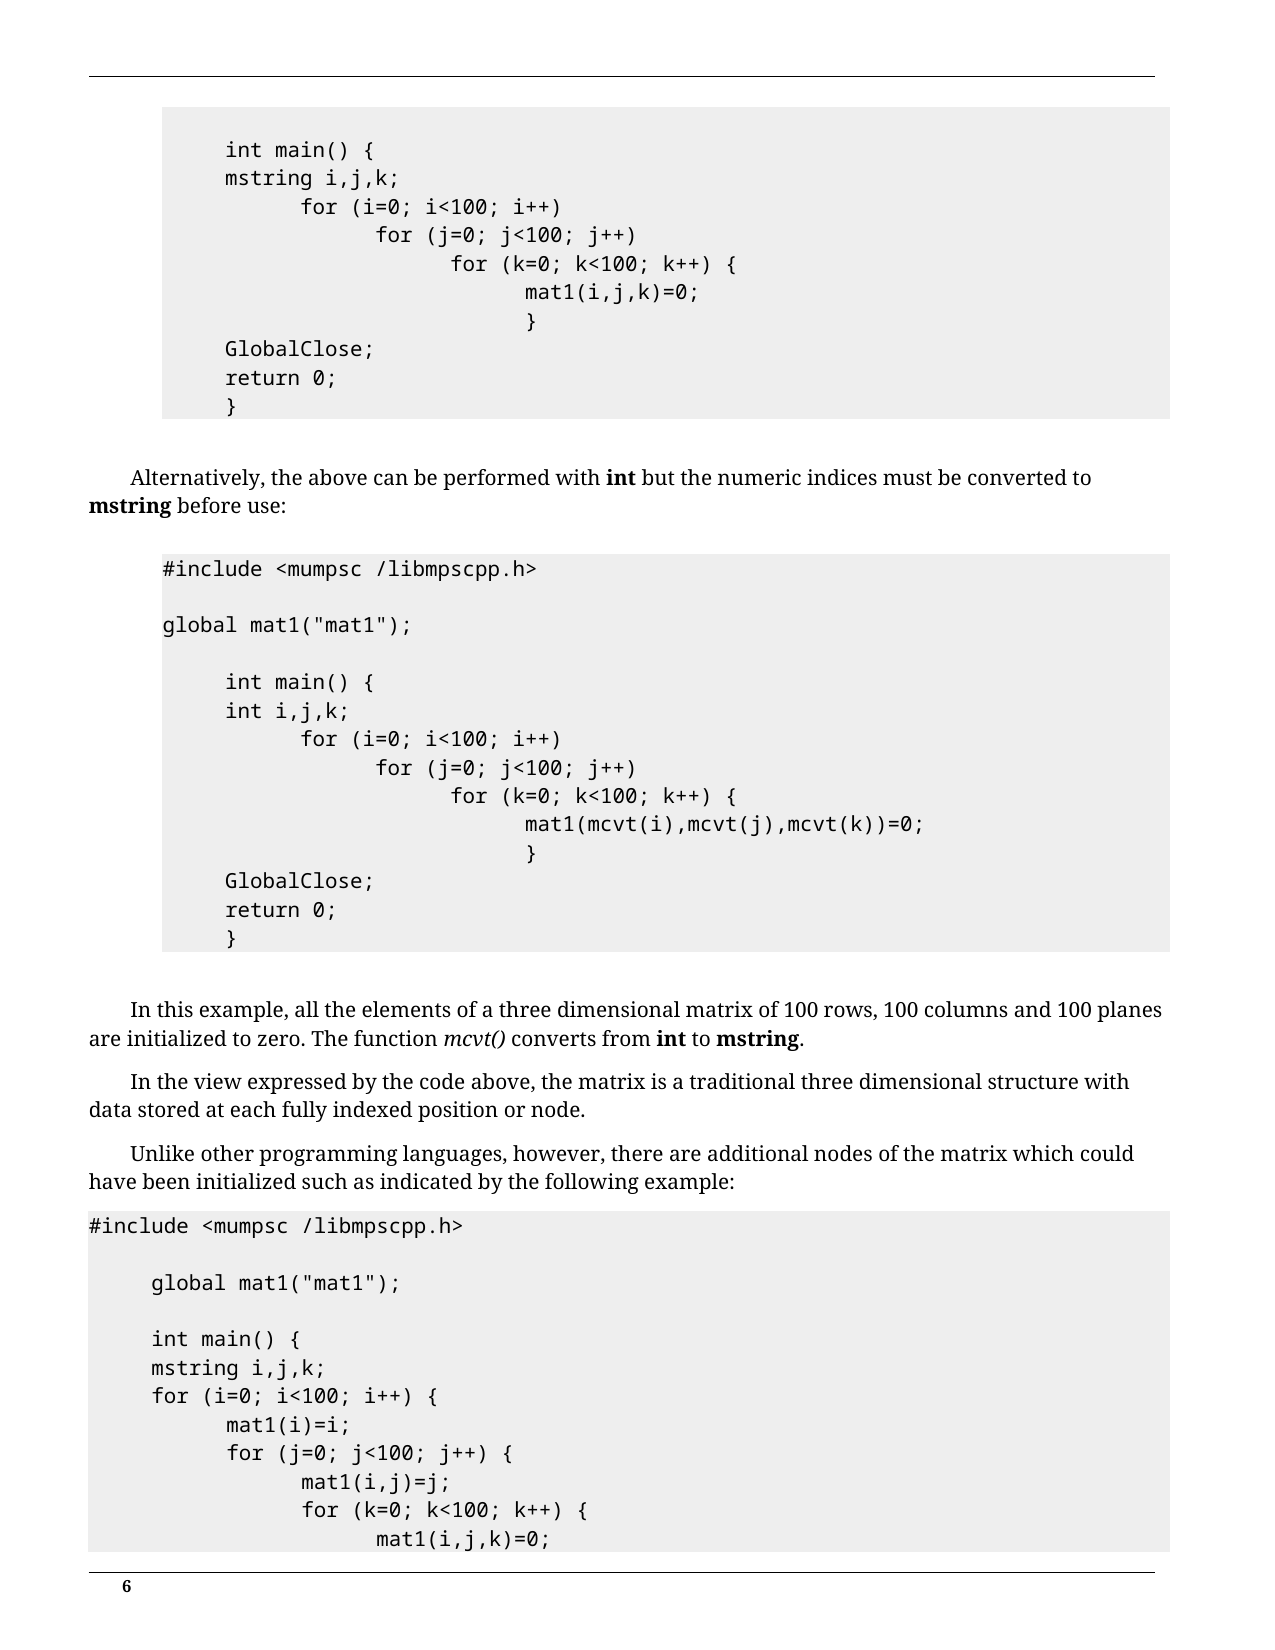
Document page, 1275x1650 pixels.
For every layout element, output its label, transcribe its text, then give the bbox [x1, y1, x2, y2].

text int main() { [162, 667, 1170, 696]
text for (j=0; j<100; j++) { [88, 1438, 1170, 1467]
text global mat1("mat1"); [162, 611, 1170, 639]
text mstring i,j,k; [162, 163, 1170, 192]
text return 0; [162, 895, 1170, 923]
text for (k=0; k<100; k++) { [162, 781, 1170, 809]
text #include <mumpsc /libmpscpp.h> [88, 1211, 1170, 1239]
text } [162, 391, 1170, 419]
text mat1(i,j)=j; [88, 1467, 1170, 1495]
text } [162, 306, 1170, 334]
text } [162, 838, 1170, 866]
text #include <mumpsc /libmpscpp.h> [162, 554, 1170, 582]
text for (k=0; k<100; k++) { [88, 1495, 1170, 1524]
text mat1(mcvt(i),mcvt(j),mcvt(k))=0; [162, 809, 1170, 838]
text GlobalClose; [162, 866, 1170, 895]
text mat1(i,j,k)=0; [162, 277, 1170, 306]
text mat1(i,j,k)=0; [88, 1524, 1170, 1552]
text } [162, 923, 1170, 952]
text Unlike other programming languages, however, there are additional nodes of the matrix which could have been initialized such as indicated by the following example: [88, 1139, 1170, 1196]
text mat1(i)=i; [88, 1410, 1170, 1438]
text for (i=0; i<100; i++) [162, 724, 1170, 753]
text In this example, all the elements of a three dimensional matrix of 100 rows, 100 columns and 100 planes are initialized to zero. The function mcvt() converts from int to mstring. [88, 995, 1170, 1052]
text int main() { [162, 135, 1170, 163]
text for (i=0; i<100; i++) { [88, 1381, 1170, 1410]
text int main() { [88, 1324, 1170, 1353]
text Alternatively, the above can be performed with int but the numeric indices must be converted to mstring before use: [88, 463, 1170, 520]
text mstring i,j,k; [88, 1353, 1170, 1381]
text global mat1("mat1"); [88, 1268, 1170, 1296]
text GlobalClose; [162, 334, 1170, 363]
text In the view expressed by the code above, the matrix is a traditional three dimensional structure with data stored at each fully indexed position or node. [88, 1067, 1170, 1124]
text for (i=0; i<100; i++) [162, 192, 1170, 220]
text return 0; [162, 363, 1170, 391]
text for (j=0; j<100; j++) [162, 753, 1170, 781]
text int i,j,k; [162, 696, 1170, 724]
text for (k=0; k<100; k++) { [162, 249, 1170, 277]
text for (j=0; j<100; j++) [162, 220, 1170, 249]
